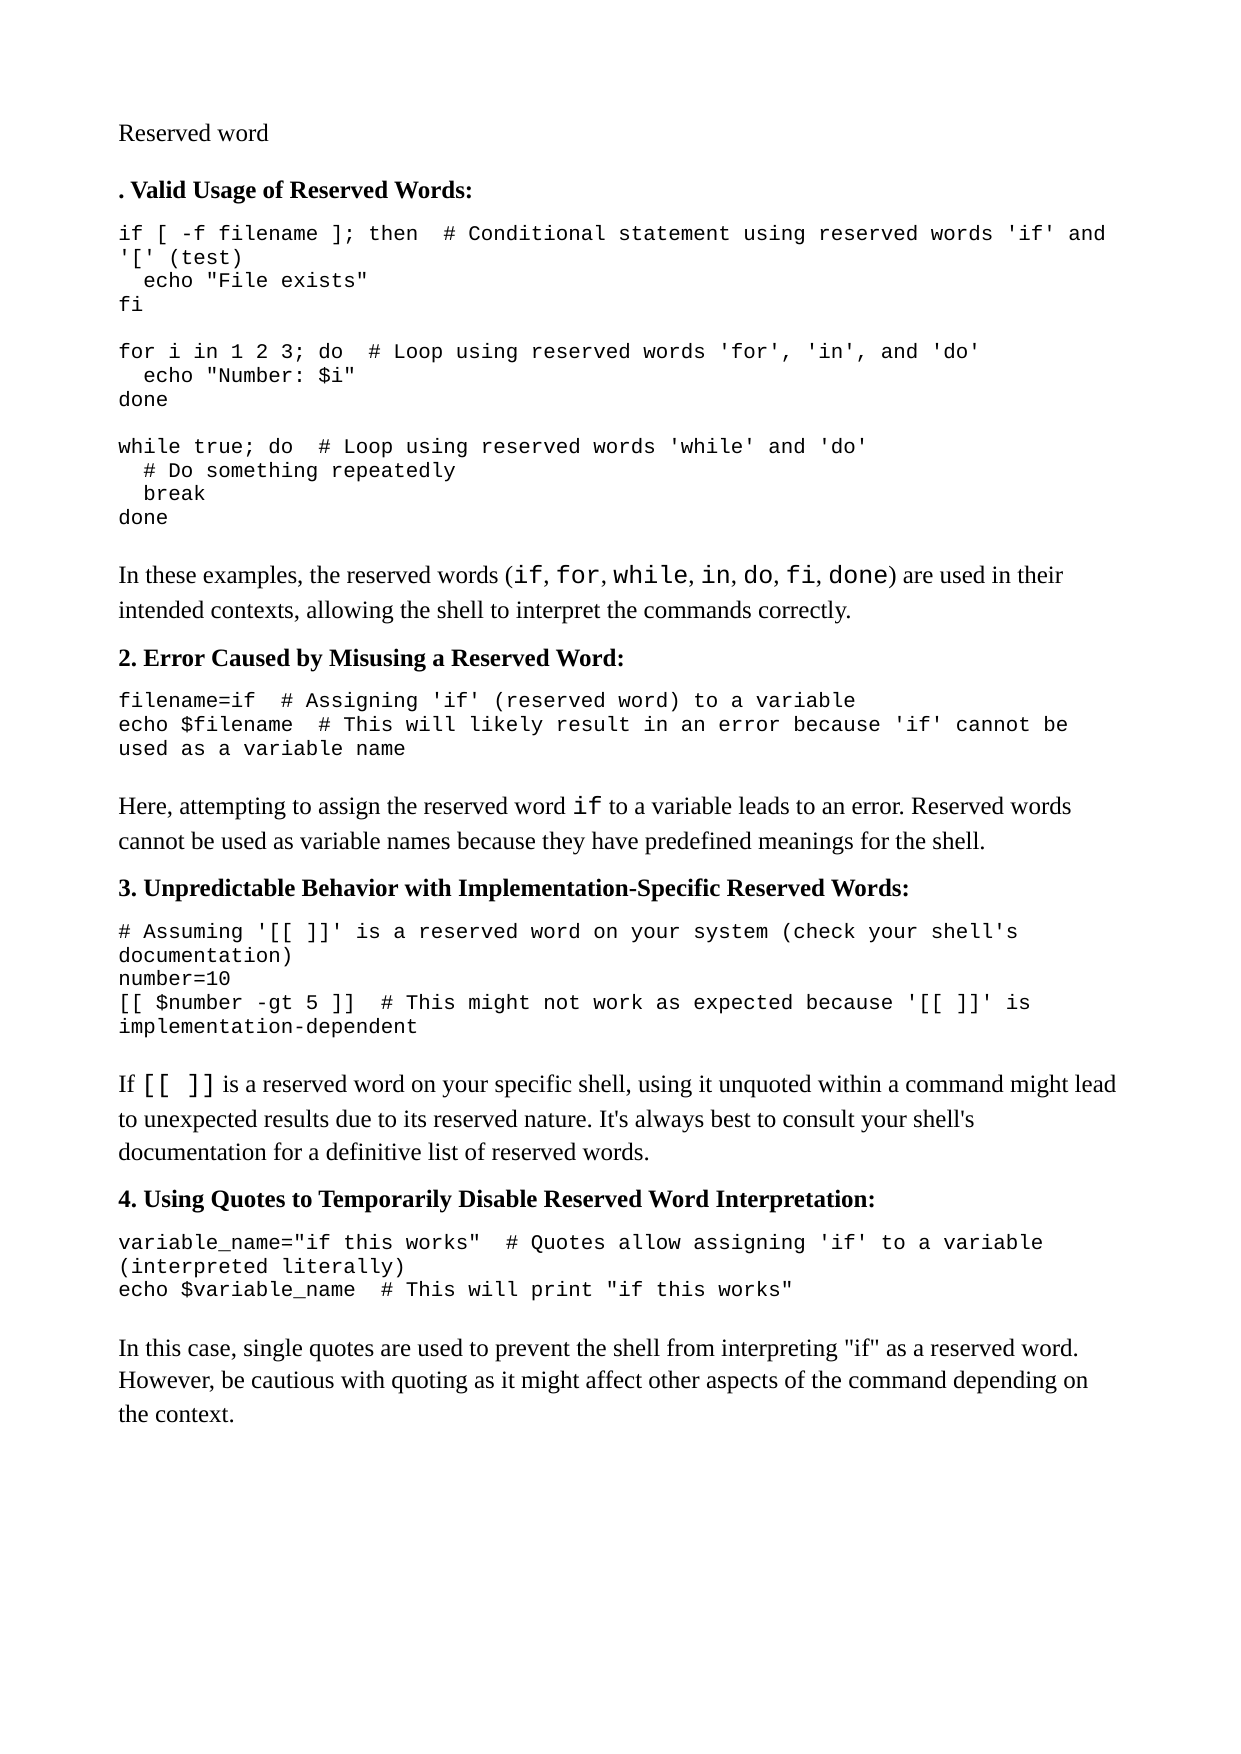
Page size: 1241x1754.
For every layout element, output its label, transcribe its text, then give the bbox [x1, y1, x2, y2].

text echo "Number: $i" [118, 365, 1122, 389]
text # Do something repeatedly [118, 460, 1122, 483]
text . Valid Usage of Reserved Words: [118, 176, 1122, 204]
text fi [118, 294, 1122, 318]
text variable_name="if this works" # Quotes allow assigning 'if' to a variable (interpreted literally) [118, 1232, 1122, 1279]
text break [118, 483, 1122, 507]
text Reserved word [118, 118, 1122, 147]
text filename=if # Assigning 'if' (reserved word) to a variable [118, 690, 1122, 714]
text 4. Using Quotes to Temporarily Disable Reserved Word Interpretation: [118, 1184, 1122, 1213]
text for i in 1 2 3; do # Loop using reserved words 'for', 'in', and 'do' [118, 341, 1122, 365]
text echo $variable_name # This will print "if this works" [118, 1279, 1122, 1303]
text Here, attempting to assign the reserved word if to a variable leads to an error. Reserved words cannot be used as variable names because they have predefined meanings for the shell. [118, 791, 1122, 855]
text if [ -f filename ]; then # Conditional statement using reserved words 'if' and '[' (test) [118, 223, 1122, 271]
text echo $filename # This will likely result in an error because 'if' cannot be used as a variable name [118, 714, 1122, 761]
text echo "File exists" [118, 271, 1122, 294]
text done [118, 389, 1122, 412]
text 3. Unpredictable Behavior with Implementation-Specific Reserved Words: [118, 873, 1122, 902]
text In these examples, the reserved words (if, for, while, in, do, fi, done) are used in their intended contexts, allowing the shell to interpret the commands correctly. [118, 560, 1122, 624]
text # Assuming '[[ ]]' is a reserved word on your system (check your shell's documentation) [118, 921, 1122, 968]
text [[ $number -gt 5 ]] # This might not work as expected because '[[ ]]' is implementation-dependent [118, 992, 1122, 1039]
text number=10 [118, 968, 1122, 992]
text In this case, single quotes are used to prevent the shell from interpreting "if" as a reserved word. However, be cautious with quoting as it might affect other aspects of the command depending on the context. [118, 1333, 1122, 1427]
text 2. Error Caused by Misusing a Reserved Word: [118, 643, 1122, 672]
text If [[ ]] is a reserved word on your specific shell, using it unquoted within a command might lead to unexpected results due to its reserved nature. It's always best to consult your shell's documentation for a definitive list of reserved words. [118, 1069, 1122, 1166]
text while true; do # Loop using reserved words 'while' and 'do' [118, 436, 1122, 460]
text done [118, 507, 1122, 531]
